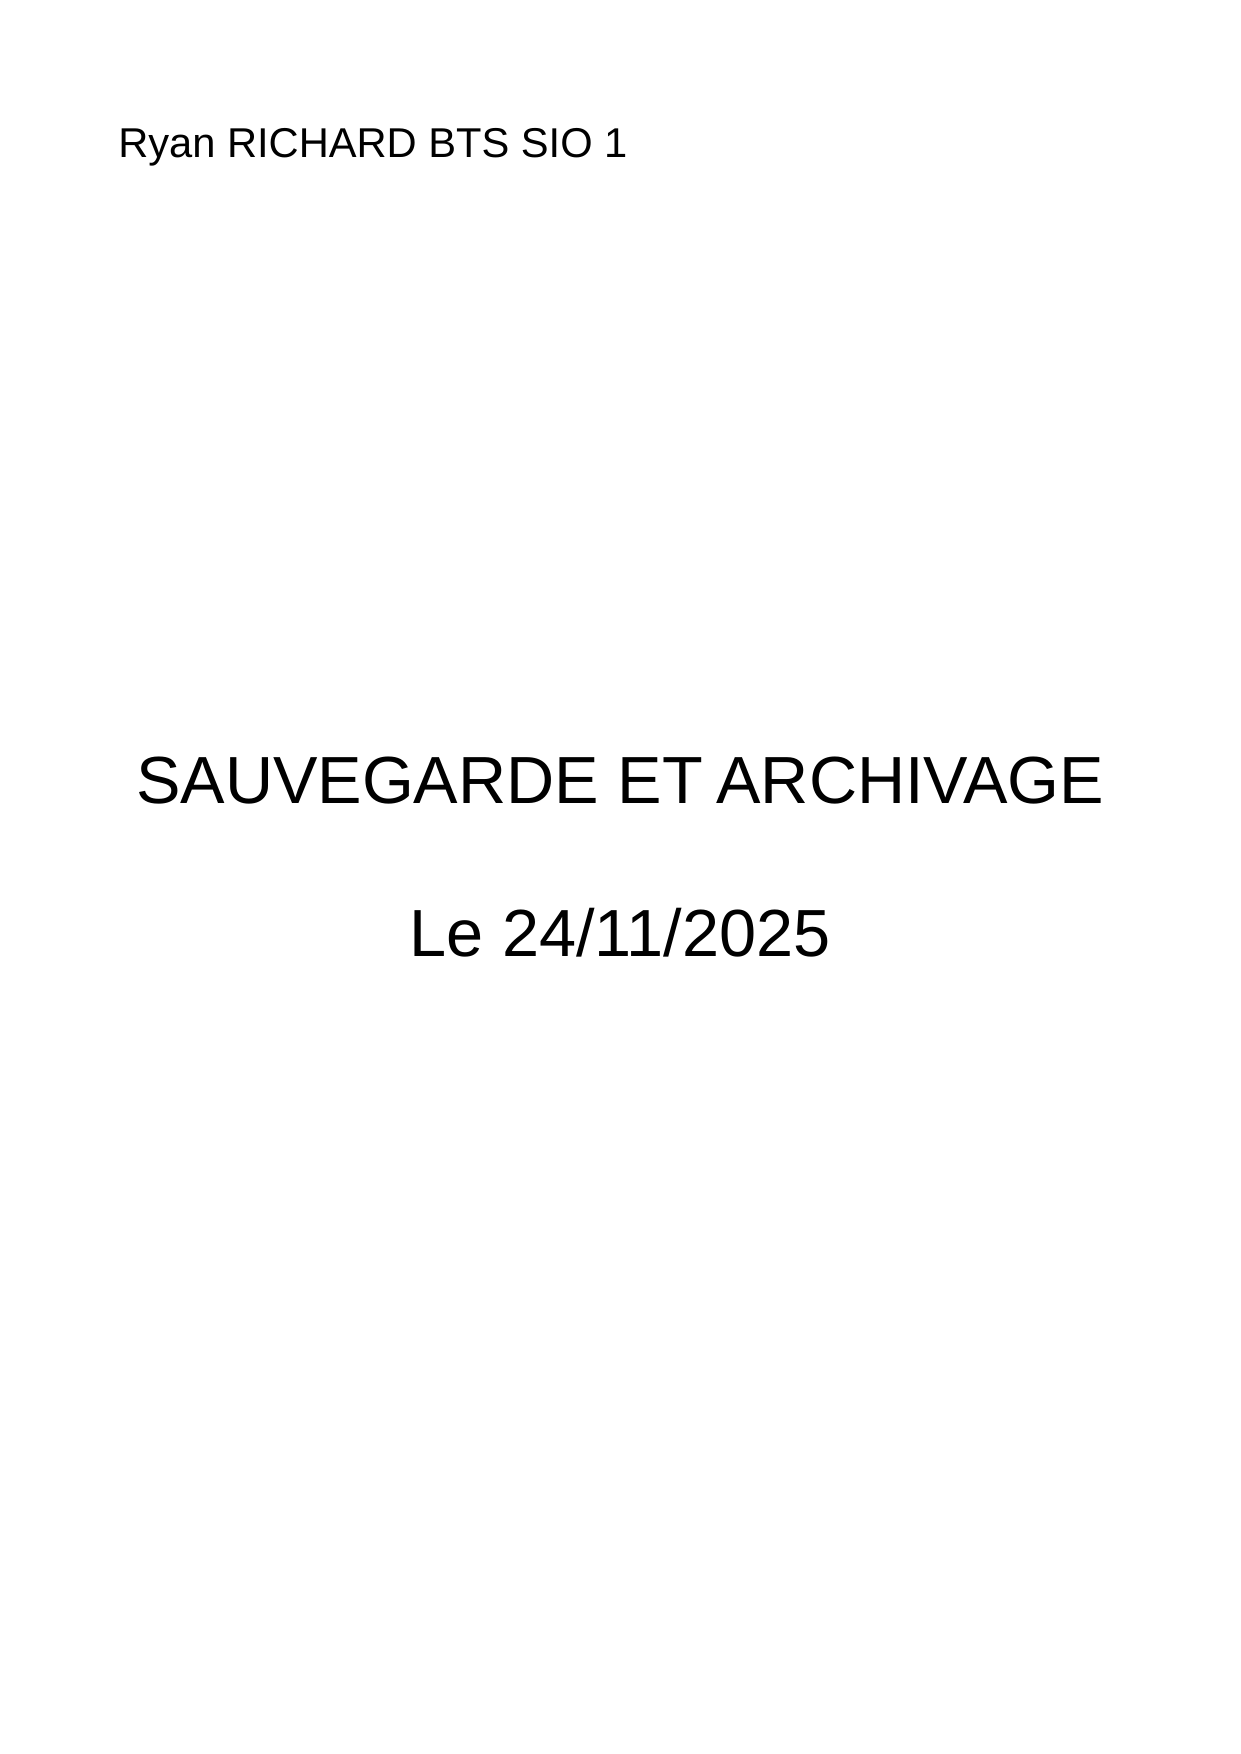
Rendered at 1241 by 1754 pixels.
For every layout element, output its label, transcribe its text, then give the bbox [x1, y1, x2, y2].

text SAUVEGARDE ET ARCHIVAGE [118, 741, 1122, 818]
text Le 24/11/2025 [118, 894, 1122, 971]
text Ryan RICHARD BTS SIO 1 [118, 118, 1122, 166]
